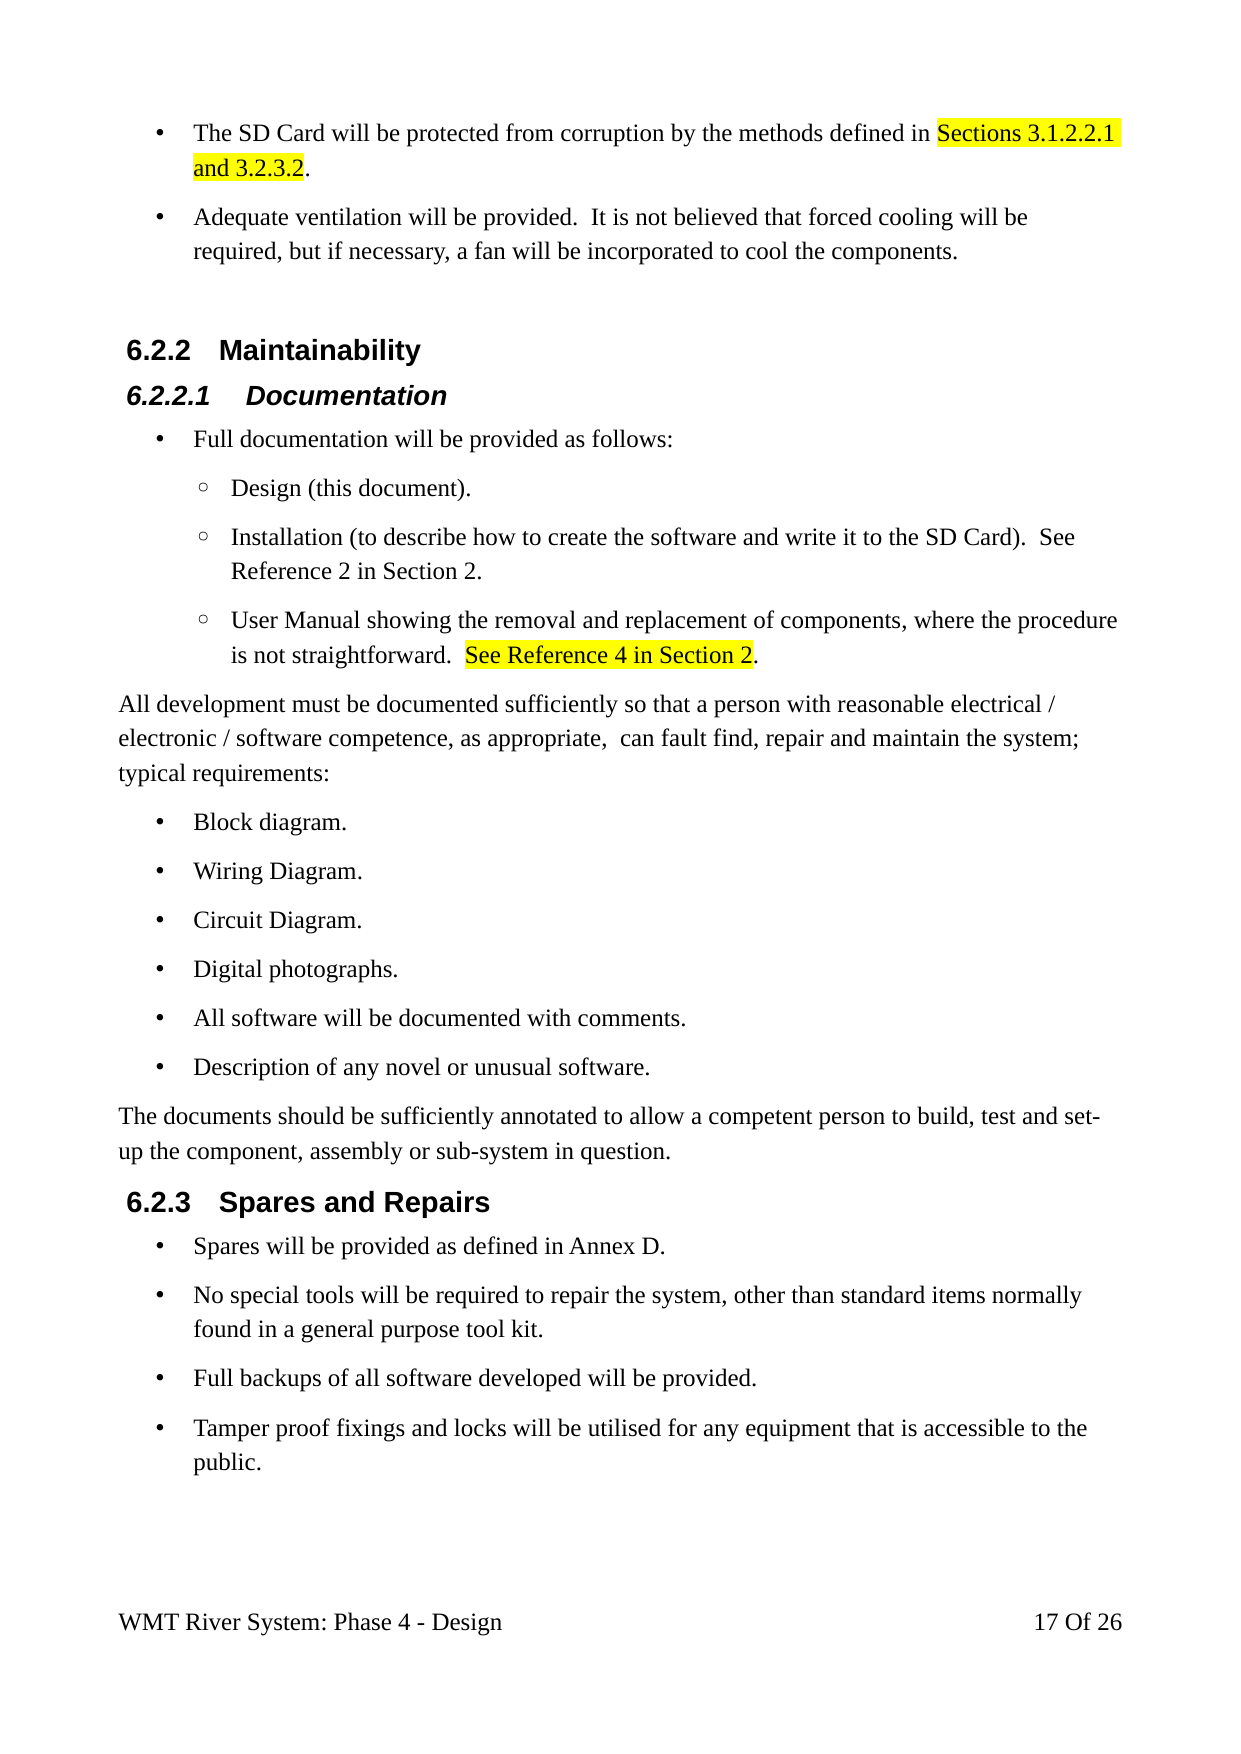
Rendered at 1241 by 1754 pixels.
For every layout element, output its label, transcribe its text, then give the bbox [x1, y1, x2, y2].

list Design (this document). [193, 473, 1122, 502]
list Full backups of all software developed will be provided. [156, 1363, 1122, 1392]
subtitle Spares and Repairs [118, 1185, 1122, 1218]
list Description of any novel or unusual software. [156, 1052, 1122, 1081]
list No special tools will be required to repair the system, other than standard items normally found in a general purpose tool kit. [156, 1280, 1122, 1343]
list All software will be documented with comments. [156, 1003, 1122, 1032]
list Block diagram. [156, 807, 1122, 836]
subtitle Documentation [118, 379, 1122, 411]
text All development must be documented sufficiently so that a person with reasonable electrical / electronic / software competence, as appropriate, can fault find, repair and maintain the system; typical requirements: [118, 689, 1122, 787]
list Digital photographs. [156, 954, 1122, 983]
list Full documentation will be provided as follows: [156, 424, 1122, 452]
list Wiring Diagram. [156, 856, 1122, 885]
subtitle Maintainability [118, 333, 1122, 367]
list Tamper proof fixings and locks will be utilised for any equipment that is accessible to the public. [156, 1413, 1122, 1476]
list Circuit Diagram. [156, 905, 1122, 934]
text The documents should be sufficiently annotated to allow a competent person to build, test and set-up the component, assembly or sub-system in question. [118, 1101, 1122, 1164]
list Adequate ventilation will be provided. It is not believed that forced cooling will be required, but if necessary, a fan will be incorporated to cool the components. [156, 202, 1122, 265]
list The SD Card will be protected from corruption by the methods defined in Sections 3.1.2.2.1 and 3.2.3.2. [156, 118, 1122, 181]
list User Manual showing the removal and replacement of components, where the procedure is not straightforward. See Reference 4 in Section 2. [193, 605, 1122, 669]
list Spares will be provided as defined in Annex D. [156, 1231, 1122, 1260]
list Installation (to describe how to create the software and write it to the SD Card). See Reference 2 in Section 2. [193, 522, 1122, 585]
